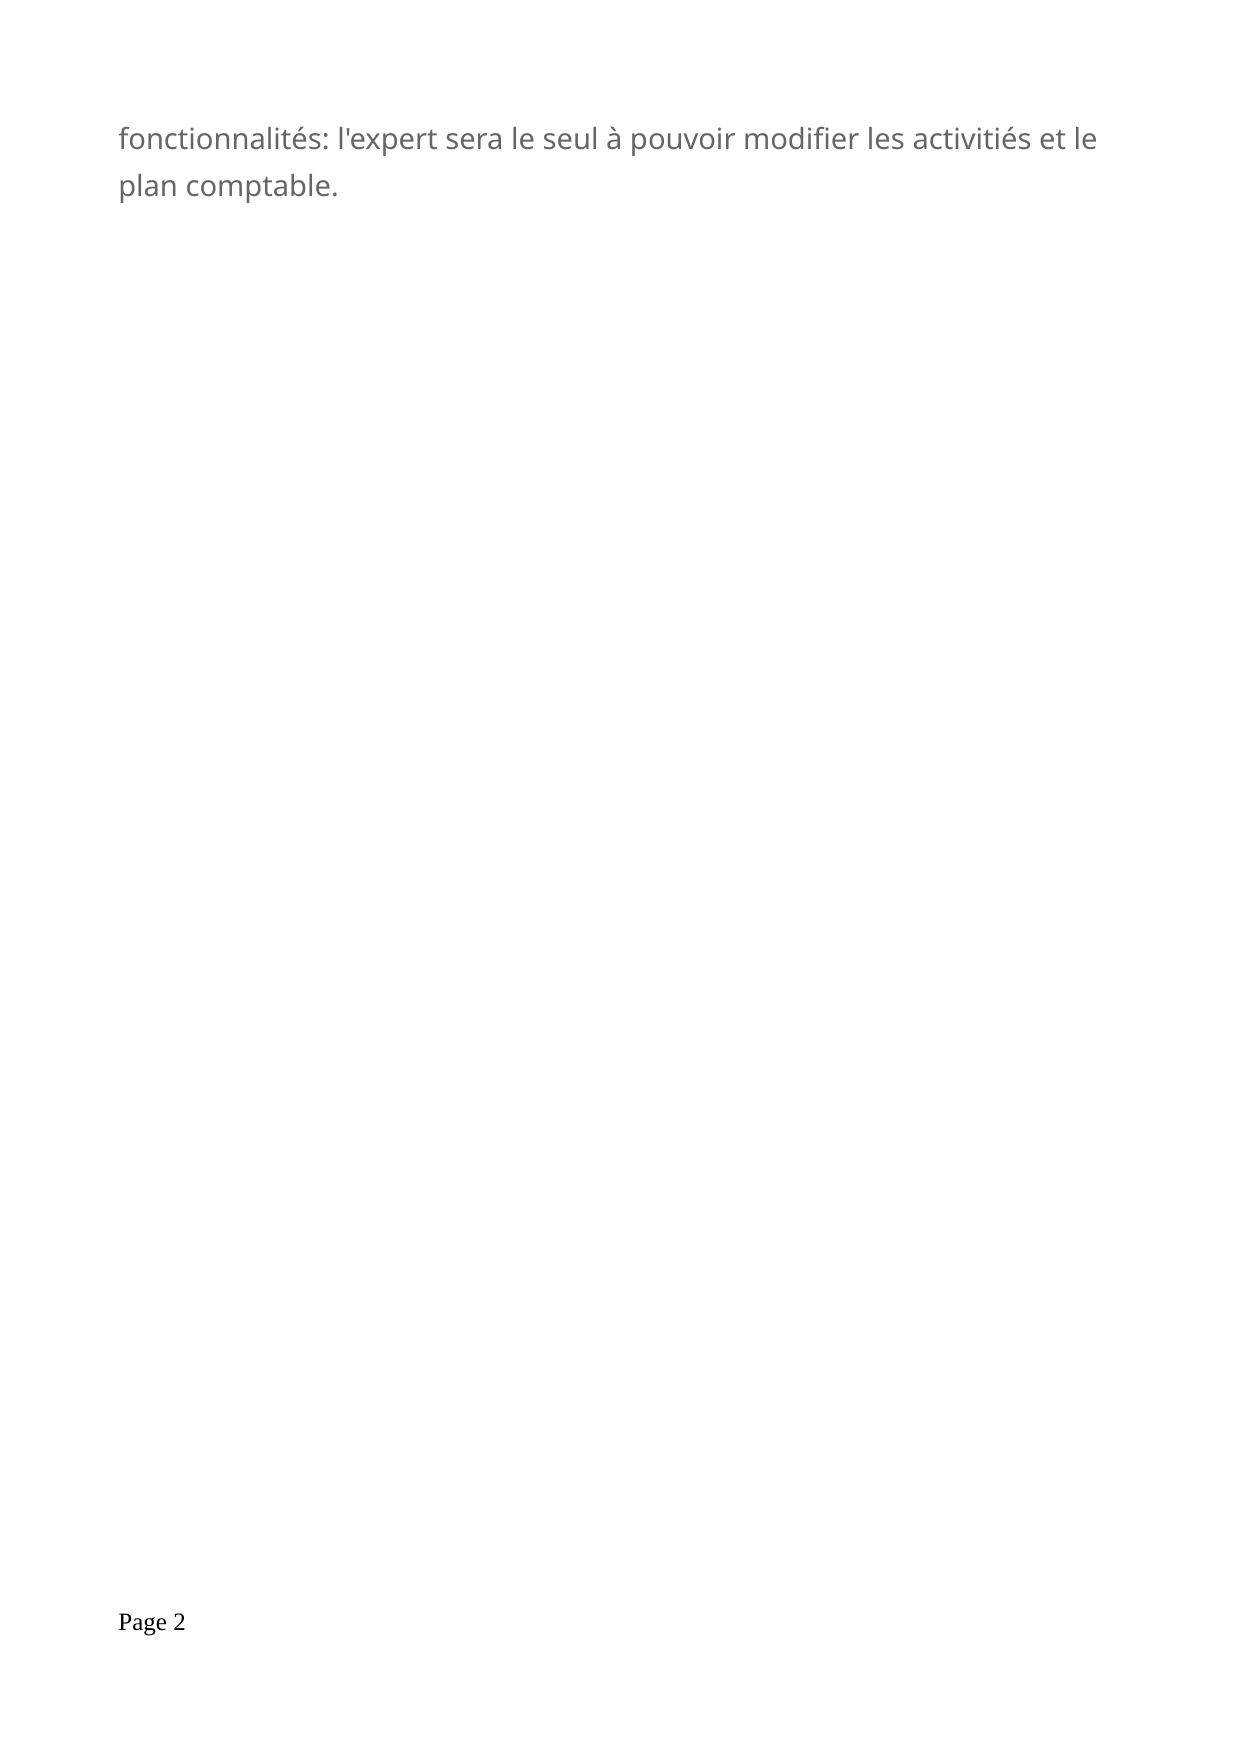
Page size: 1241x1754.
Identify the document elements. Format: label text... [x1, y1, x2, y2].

text fonctionnalités: l'expert sera le seul à pouvoir modifier les activitiés et le plan comptable. [118, 118, 1122, 205]
